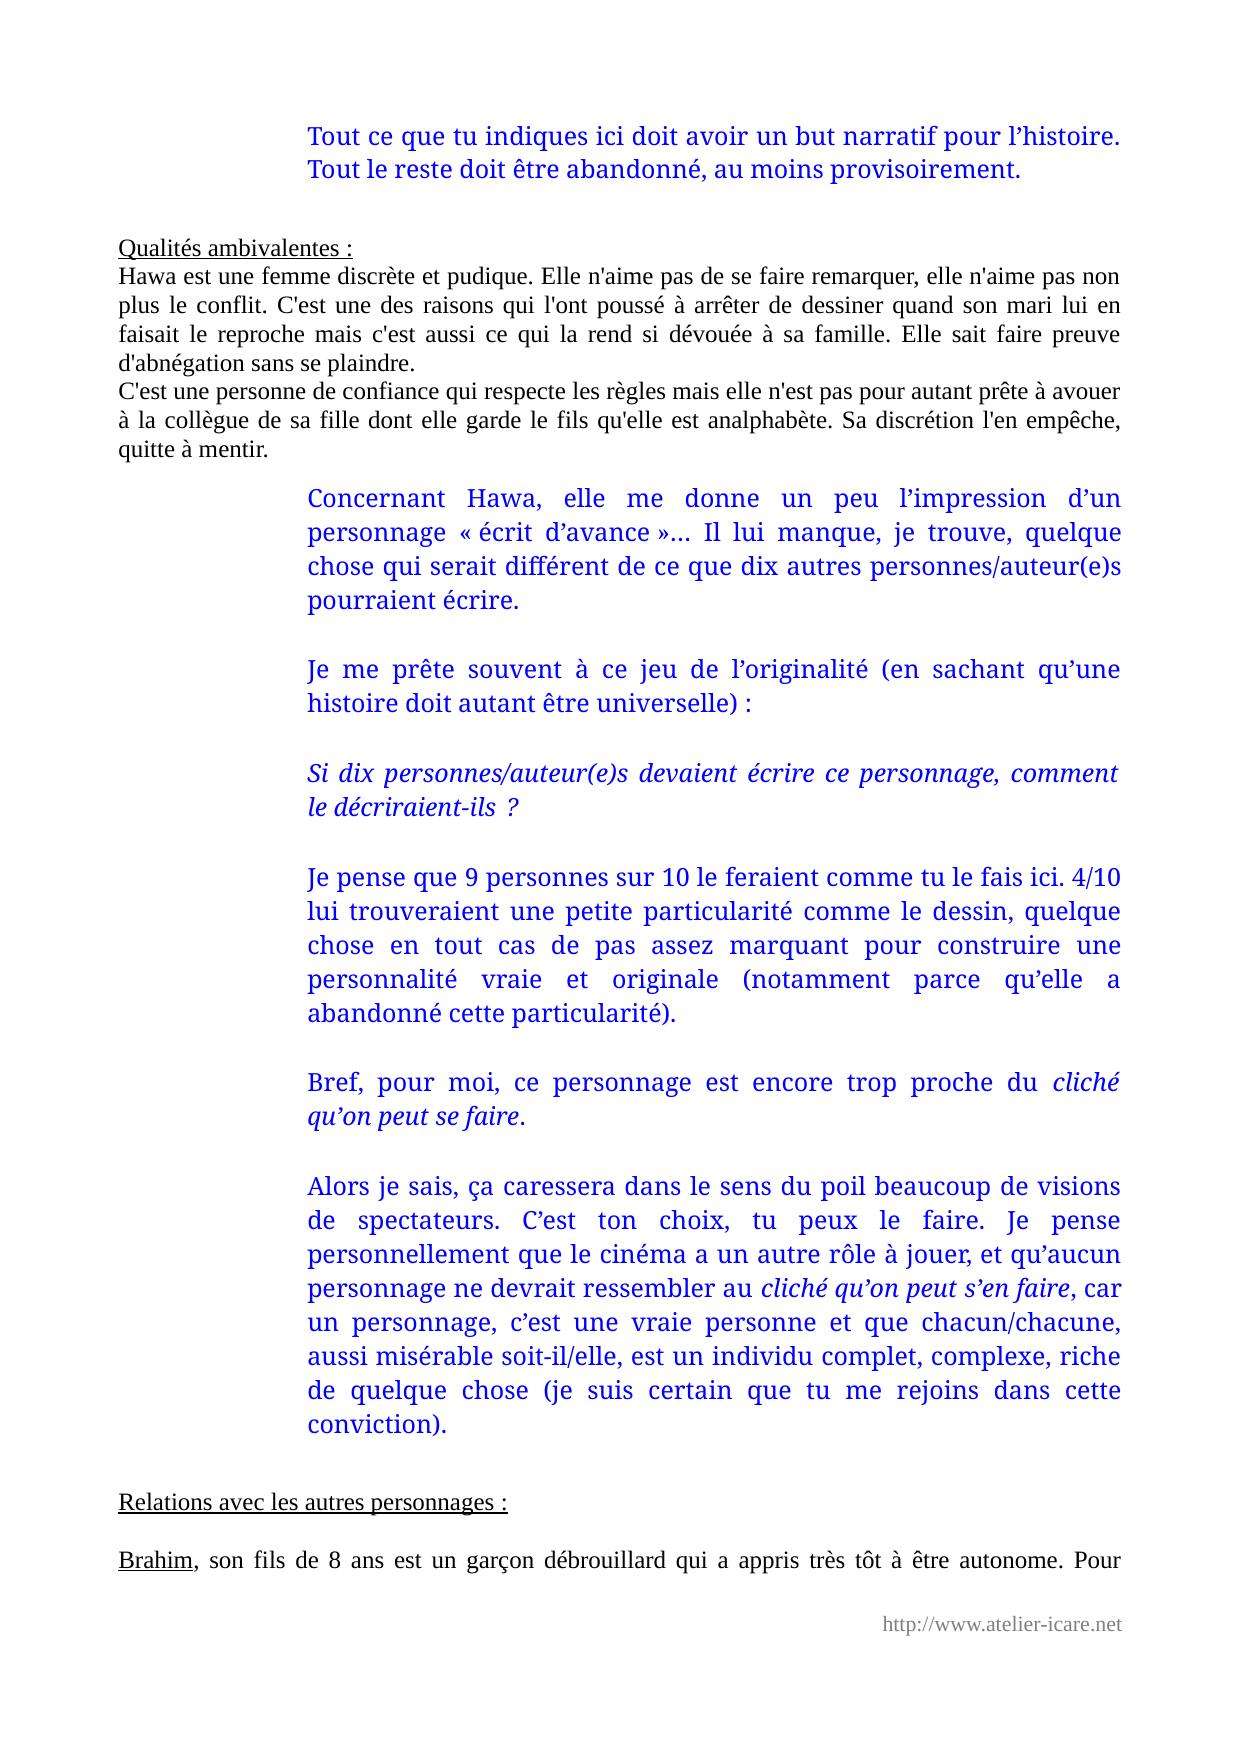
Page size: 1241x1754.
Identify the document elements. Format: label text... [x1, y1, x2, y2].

text Relations avec les autres personnages : [118, 1487, 1122, 1516]
text Je pense que 9 personnes sur 10 le feraient comme tu le fais ici. 4/10 lui trouveraient une petite particularité comme le dessin, quelque chose en tout cas de pas assez marquant pour construire une personnalité vraie et originale (notamment parce qu’elle a abandonné cette particularité). [307, 859, 1122, 1029]
text Hawa est une femme discrète et pudique. Elle n'aime pas de se faire remarquer, elle n'aime pas non plus le conflit. C'est une des raisons qui l'ont poussé à arrêter de dessiner quand son mari lui en faisait le reproche mais c'est aussi ce qui la rend si dévouée à sa famille. Elle sait faire preuve d'abnégation sans se plaindre. [118, 261, 1122, 376]
text C'est une personne de confiance qui respecte les règles mais elle n'est pas pour autant prête à avouer à la collègue de sa fille dont elle garde le fils qu'elle est analphabète. Sa discrétion l'en empêche, quitte à mentir. [118, 376, 1122, 463]
text Si dix personnes/auteur(e)s devaient écrire ce personnage, comment le décriraient-ils ? [307, 756, 1122, 824]
text Je me prête souvent à ce jeu de l’originalité (en sachant qu’une histoire doit autant être universelle) : [307, 652, 1122, 720]
text Brahim, son fils de 8 ans est un garçon débrouillard qui a appris très tôt à être autonome. Pour [118, 1545, 1122, 1574]
text Tout ce que tu indiques ici doit avoir un but narratif pour l’histoire. Tout le reste doit être abandonné, au moins provisoirement. [307, 118, 1122, 186]
text Bref, pour moi, ce personnage est encore trop proche du cliché qu’on peut se faire. [307, 1065, 1122, 1133]
text Qualités ambivalentes : [118, 233, 1122, 261]
text Alors je sais, ça caressera dans le sens du poil beaucoup de visions de spectateurs. C’est ton choix, tu peux le faire. Je pense personnellement que le cinéma a un autre rôle à jouer, et qu’aucun personnage ne devrait ressembler au cliché qu’on peut s’en faire, car un personnage, c’est une vraie personne et que chacun/chacune, aussi misérable soit-il/elle, est un individu complet, complexe, riche de quelque chose (je suis certain que tu me rejoins dans cette conviction). [307, 1168, 1122, 1441]
text Concernant Hawa, elle me donne un peu l’impression d’un personnage « écrit d’avance »… Il lui manque, je trouve, quelque chose qui serait différent de ce que dix autres personnes/auteur(e)s pourraient écrire. [307, 480, 1122, 617]
